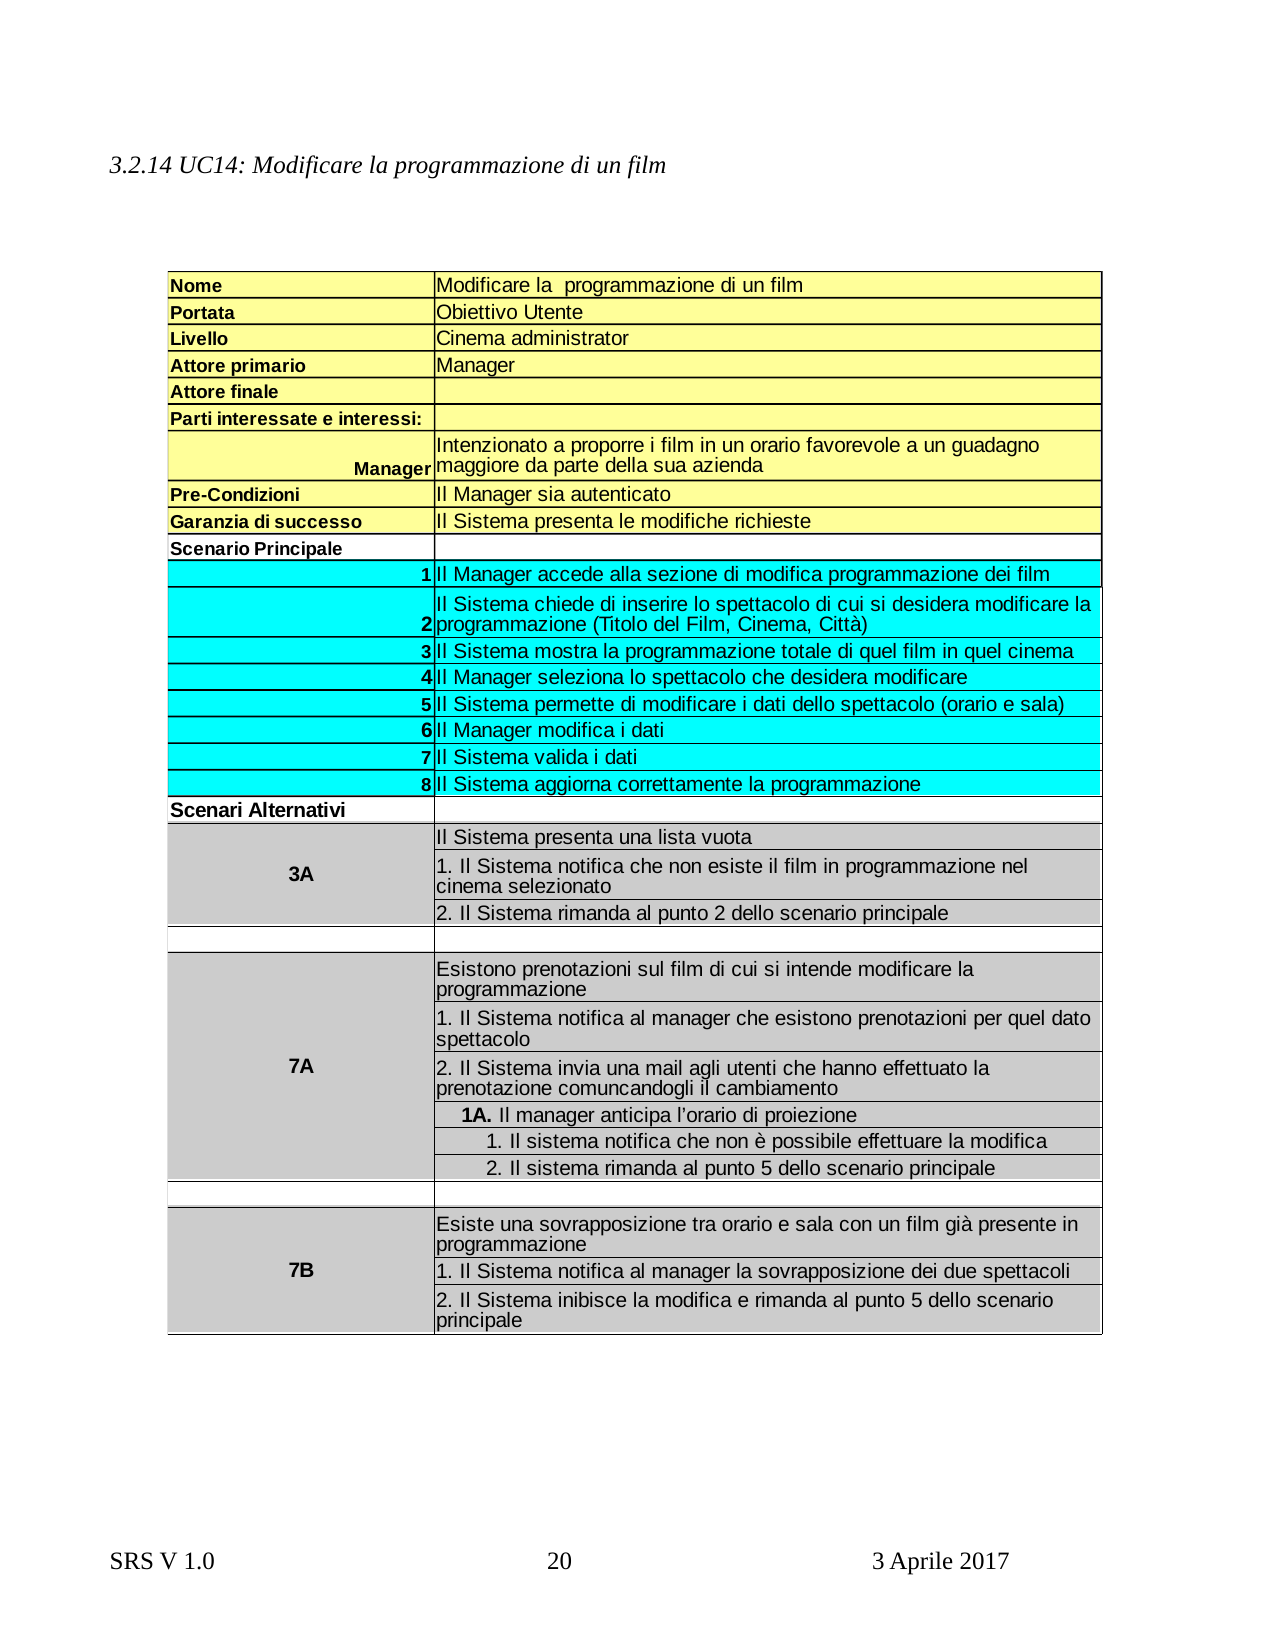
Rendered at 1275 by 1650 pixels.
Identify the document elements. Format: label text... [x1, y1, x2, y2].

subtitle 3.2.14 UC14: Modificare la programmazione di un film [109, 150, 1162, 179]
